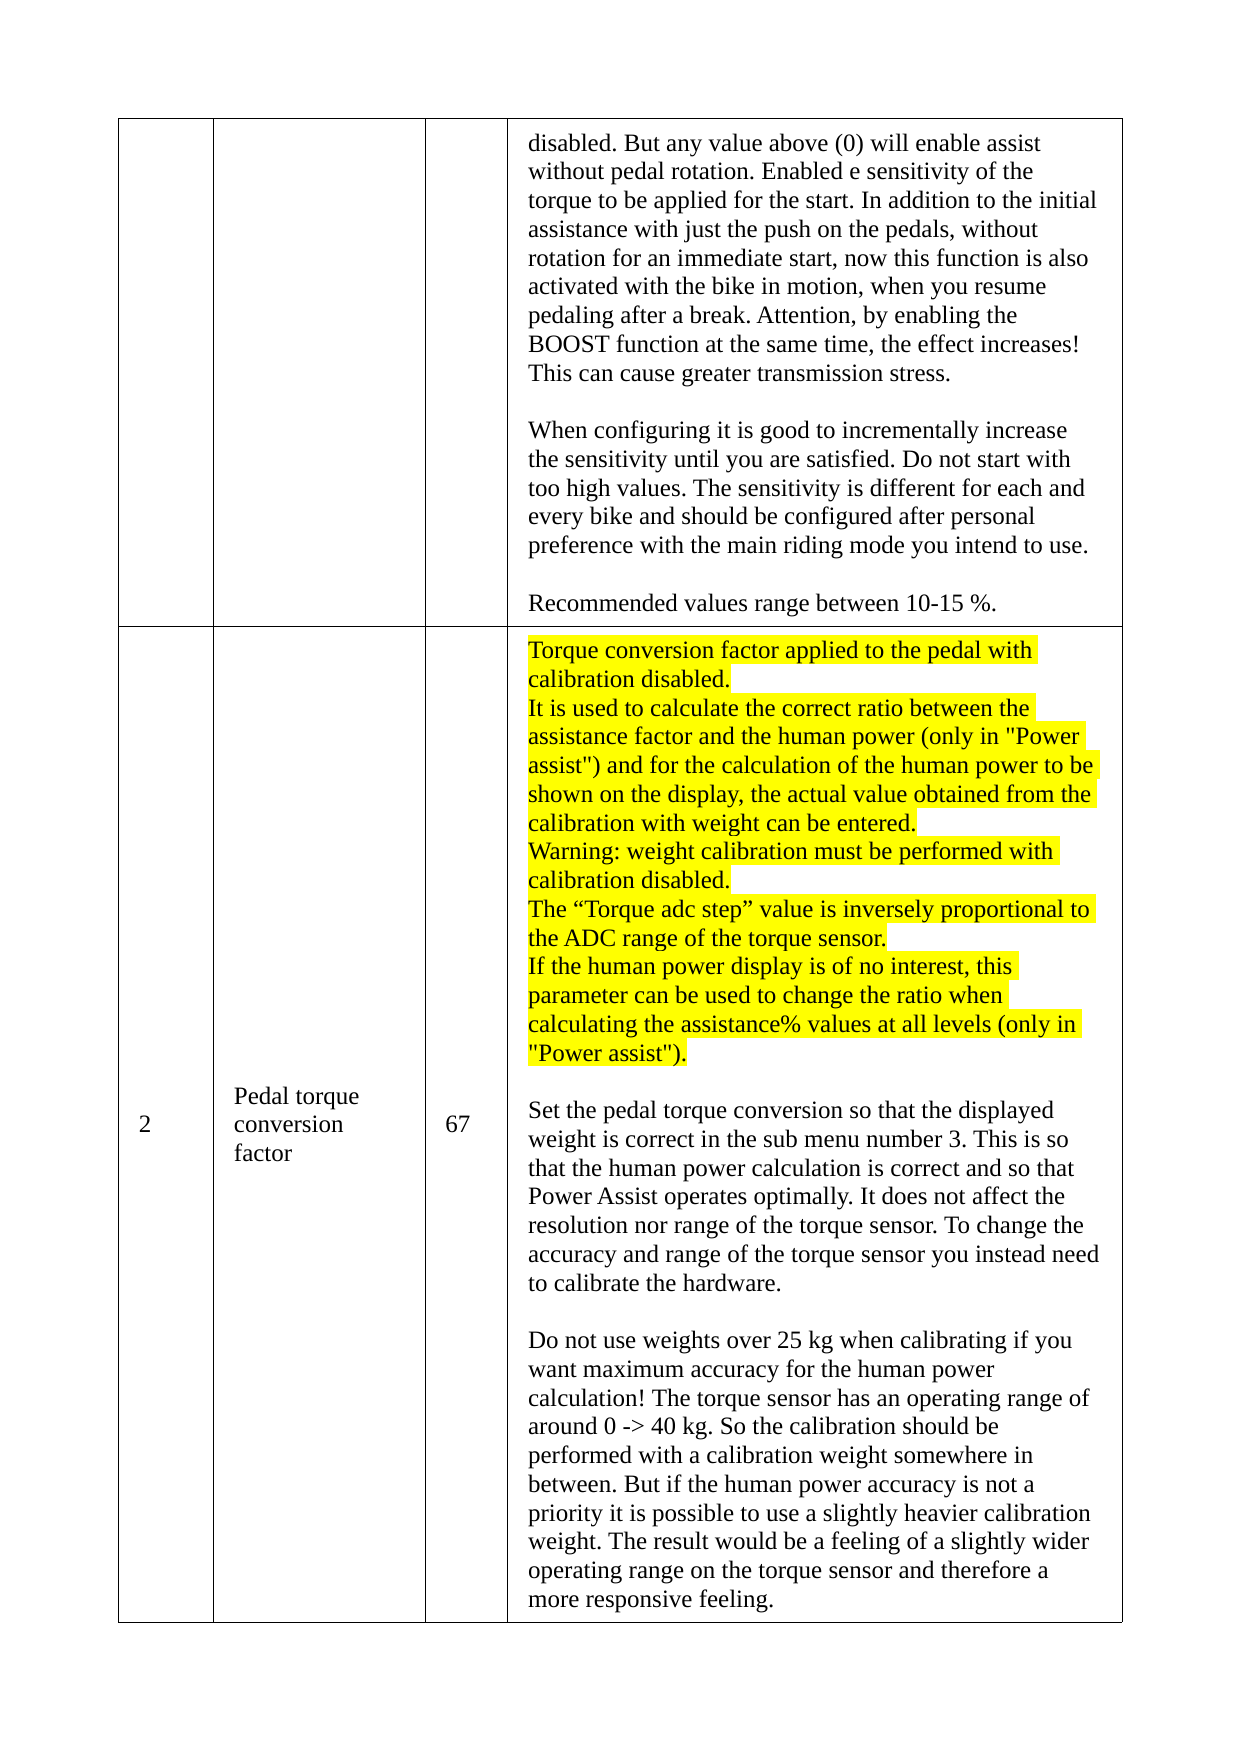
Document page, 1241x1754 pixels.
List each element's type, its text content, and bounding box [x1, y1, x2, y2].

table_cell [426, 119, 507, 626]
table_cell 2 [119, 627, 213, 1622]
table_cell Torque conversion factor applied to the pedal with calibration disabled. It is used to calculate the correct ratio between the assistance factor and the human power (only in "Power assist") and for the calculation of the human power to be shown on the display, the actual value obtained from the calibration with weight can be entered. Warning: weight calibration must be performed with calibration disabled. The “Torque adc step” value is inversely proportional to the ADC range of the torque sensor. If the human power display is of no interest, this parameter can be used to change the ratio when calculating the assistance% values at all levels (only in "Power assist"). Set the pedal torque conversion so that the displayed weight is correct in the sub menu number 3. This is so that the human power calculation is correct and so that Power Assist operates optimally. It does not affect the resolution nor range of the torque sensor. To change the accuracy and range of the torque sensor you instead need to calibrate the hardware. Do not use weights over 25 kg when calibrating if you want maximum accuracy for the human power calculation! The torque sensor has an operating range of around 0 -> 40 kg. So the calibration should be performed with a calibration weight somewhere in between. But if the human power accuracy is not a priority it is possible to use a slightly heavier calibration weight. The result would be a feeling of a slightly wider operating range on the torque sensor and therefore a more responsive feeling. [508, 627, 1122, 1622]
table_cell disabled. But any value above (0) will enable assist without pedal rotation. Enabled e sensitivity of the torque to be applied for the start. In addition to the initial assistance with just the push on the pedals, without rotation for an immediate start, now this function is also activated with the bike in motion, when you resume pedaling after a break. Attention, by enabling the BOOST function at the same time, the effect increases! This can cause greater transmission stress. When configuring it is good to incrementally increase the sensitivity until you are satisfied. Do not start with too high values. The sensitivity is different for each and every bike and should be configured after personal preference with the main riding mode you intend to use. Recommended values range between 10-15 %. [508, 119, 1122, 626]
table_cell 67 [426, 627, 507, 1622]
table_cell [119, 119, 213, 626]
table_cell Pedal torque conversion factor [214, 627, 425, 1622]
table_cell [214, 119, 425, 626]
